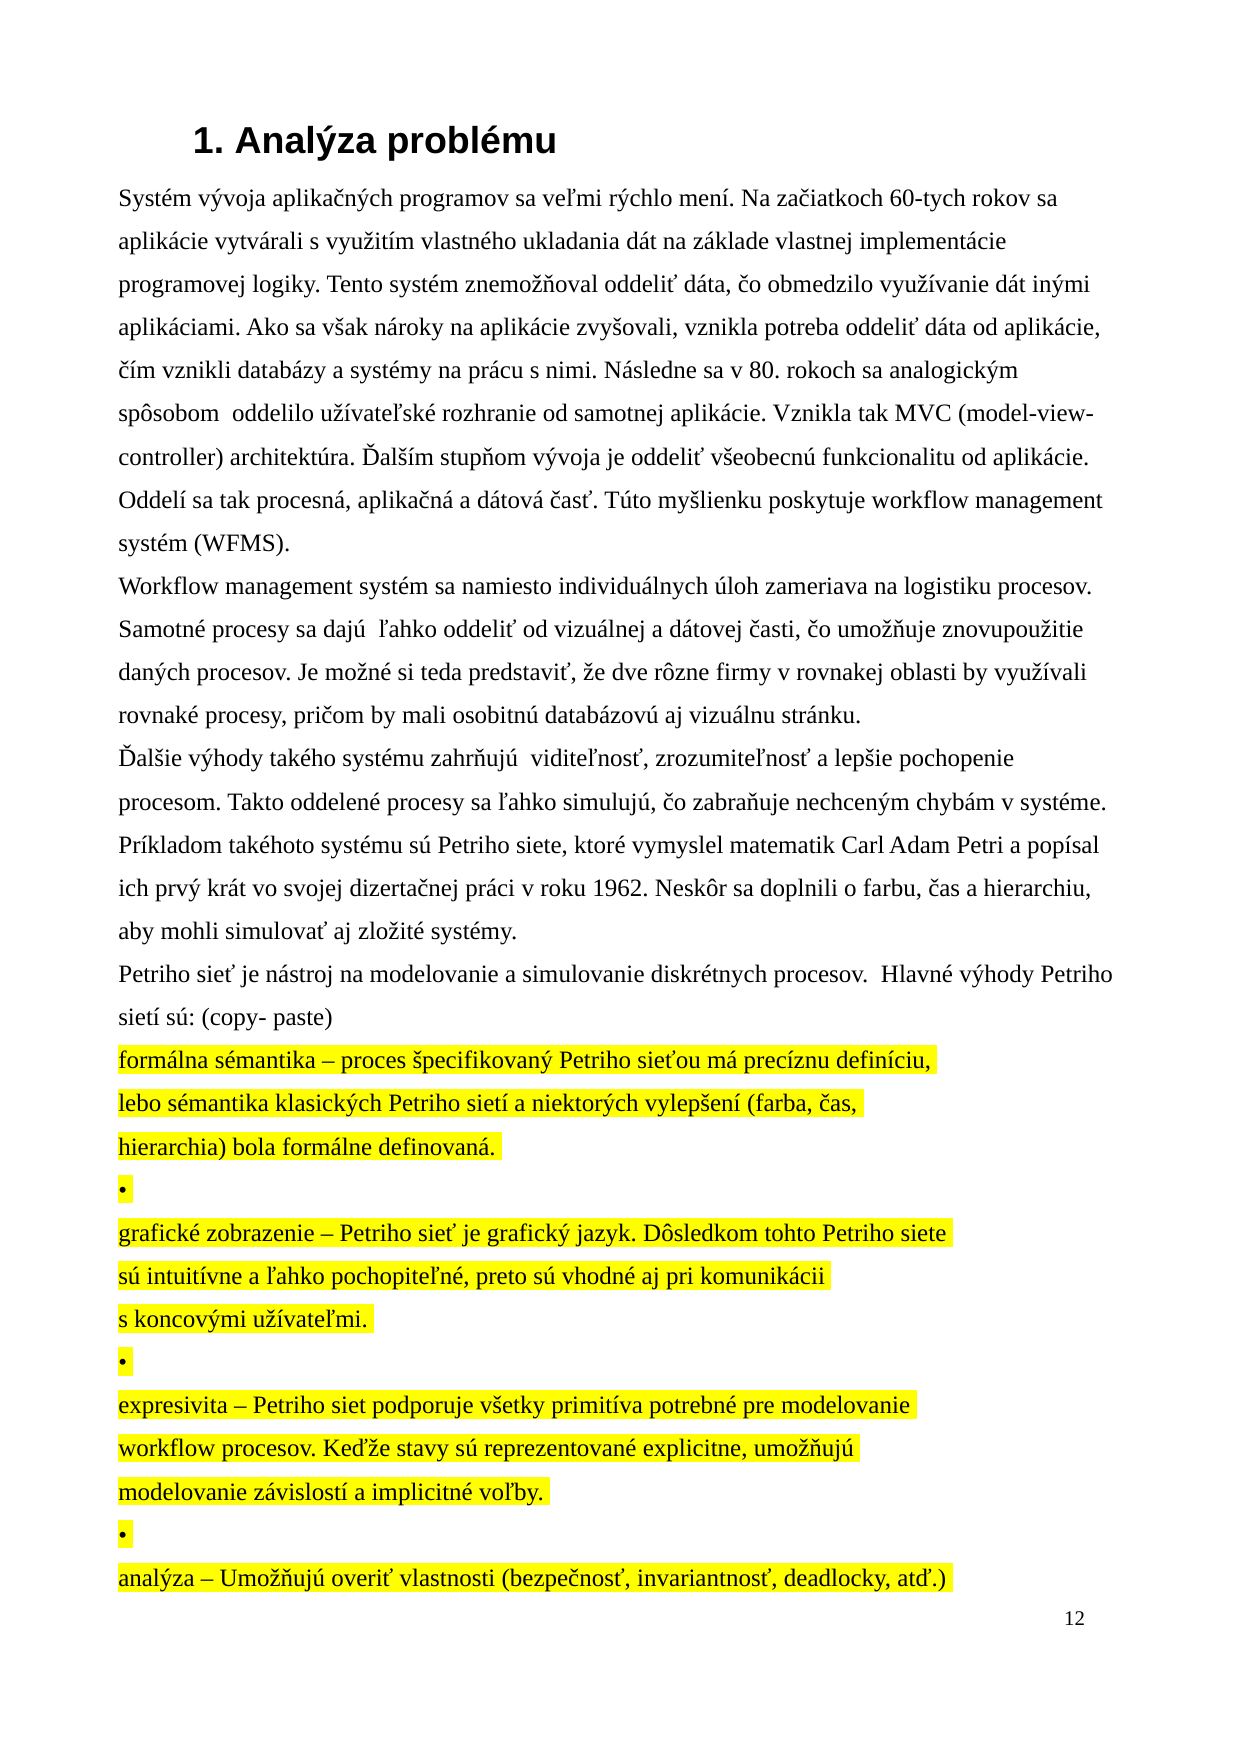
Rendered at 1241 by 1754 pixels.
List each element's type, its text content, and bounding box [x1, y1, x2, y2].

text Petriho sieť je nástroj na modelovanie a simulovanie diskrétnych procesov. Hlavné výhody Petriho sietí sú: (copy- paste) [118, 959, 1122, 1031]
text expresivita – Petriho siet podporuje všetky primitíva potrebné pre modelovanie [118, 1390, 1122, 1419]
text hierarchia) bola formálne definovaná. [118, 1132, 1122, 1160]
text formálna sémantika – proces špecifikovaný Petriho sieťou má precíznu definíciu, [118, 1045, 1122, 1074]
text s koncovými užívateľmi. [118, 1304, 1122, 1333]
text grafické zobrazenie – Petriho sieť je grafický jazyk. Dôsledkom tohto Petriho siete [118, 1218, 1122, 1247]
text Príkladom takéhoto systému sú Petriho siete, ktoré vymyslel matematik Carl Adam Petri a popísal ich prvý krát vo svojej dizertačnej práci v roku 1962. Neskôr sa doplnili o farbu, čas a hierarchiu, aby mohli simulovať aj zložité systémy. [118, 830, 1122, 945]
text Ďalšie výhody takého systému zahrňujú viditeľnosť, zrozumiteľnosť a lepšie pochopenie procesom. Takto oddelené procesy sa ľahko simulujú, čo zabraňuje nechceným chybám v systéme. [118, 743, 1122, 815]
text • [118, 1347, 1122, 1376]
text Workflow management systém sa namiesto individuálnych úloh zameriava na logistiku procesov. Samotné procesy sa dajú ľahko oddeliť od vizuálnej a dátovej časti, čo umožňuje znovupoužitie daných procesov. Je možné si teda predstaviť, že dve rôzne firmy v rovnakej oblasti by využívali rovnaké procesy, pričom by mali osobitnú databázovú aj vizuálnu stránku. [118, 571, 1122, 729]
text • [118, 1520, 1122, 1548]
text workflow procesov. Keďže stavy sú reprezentované explicitne, umožňujú [118, 1433, 1122, 1462]
text sú intuitívne a ľahko pochopiteľné, preto sú vhodné aj pri komunikácii [118, 1261, 1122, 1290]
text Systém vývoja aplikačných programov sa veľmi rýchlo mení. Na začiatkoch 60-tych rokov sa aplikácie vytvárali s využitím vlastného ukladania dát na základe vlastnej implementácie programovej logiky. Tento systém znemožňoval oddeliť dáta, čo obmedzilo využívanie dát inými aplikáciami. Ako sa však nároky na aplikácie zvyšovali, vznikla potreba oddeliť dáta od aplikácie, čím vznikli databázy a systémy na prácu s nimi. Následne sa v 80. rokoch sa analogickým spôsobom oddelilo užívateľské rozhranie od samotnej aplikácie. Vznikla tak MVC (model-view-controller) architektúra. Ďalším stupňom vývoja je oddeliť všeobecnú funkcionalitu od aplikácie. Oddelí sa tak procesná, aplikačná a dátová časť. Túto myšlienku poskytuje workflow management systém (WFMS). [118, 183, 1122, 557]
text modelovanie závislostí a implicitné voľby. [118, 1477, 1122, 1505]
text lebo sémantika klasických Petriho sietí a niektorých vylepšení (farba, čas, [118, 1088, 1122, 1117]
text • [118, 1175, 1122, 1203]
subtitle 1. Analýza problému [148, 118, 1122, 161]
text analýza – Umožňujú overiť vlastnosti (bezpečnosť, invariantnosť, deadlocky, atď.) [118, 1563, 1122, 1592]
